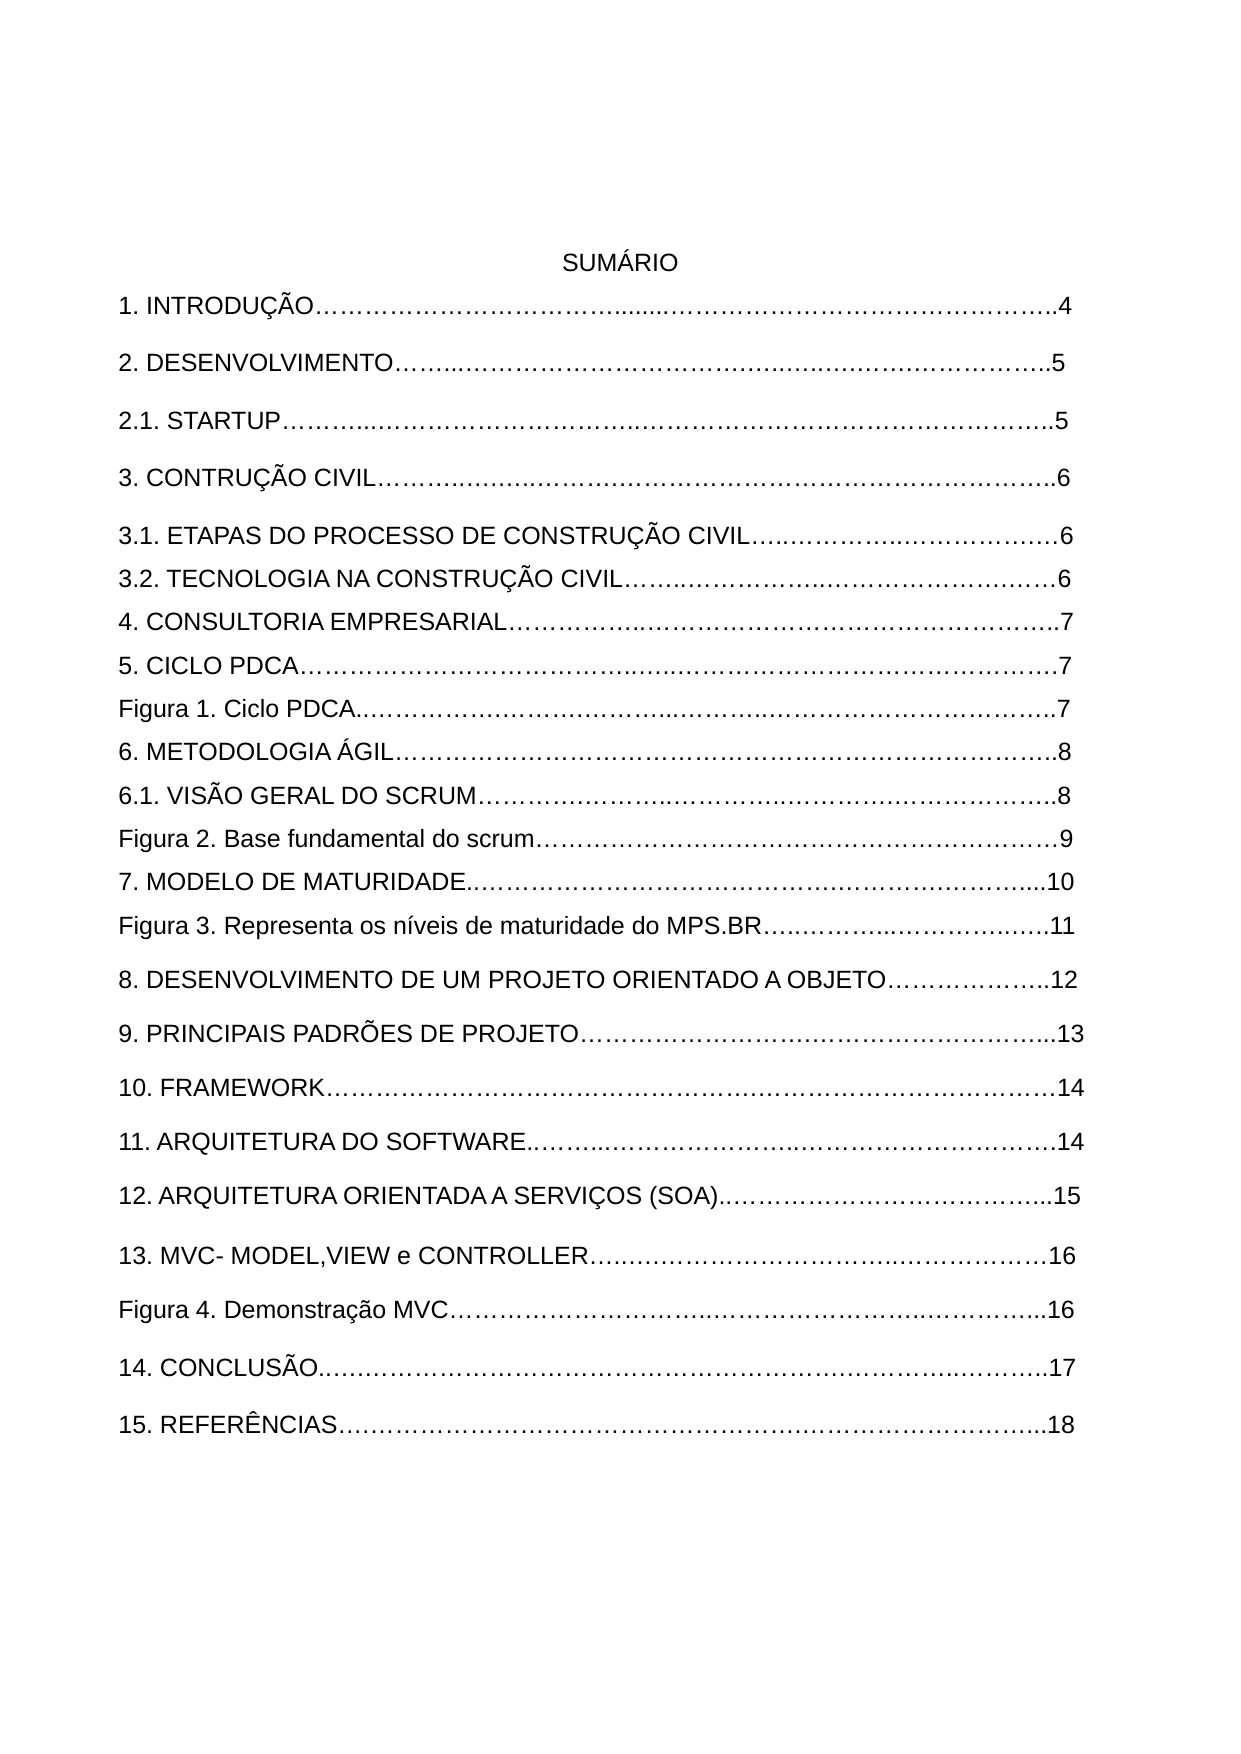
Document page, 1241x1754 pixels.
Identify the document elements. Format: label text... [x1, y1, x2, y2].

text 2. DESENVOLVIMENTO……...…………………………….…..…..….…….……………..5 [118, 348, 1122, 377]
text 14. CONCLUSÃO..….………………………………………………….…………..………..17 [118, 1353, 1122, 1381]
text 5. CICLO PDCA…………………………………..…..……………………………………….7 [118, 651, 1122, 679]
text 3. CONTRUÇÃO CIVIL………..….…..……….……………………………………………..6 [118, 463, 1122, 492]
text 9. PRINCIPAIS PADRÕES DE PROJETO……………………….………………………...13 [118, 1019, 1122, 1047]
text 3.1. ETAPAS DO PROCESSO DE CONSTRUÇÃO CIVIL…..…………..…………….…6 [118, 521, 1122, 549]
text Figura 2. Base fundamental do scrum………………………………………………………9 [118, 824, 1122, 853]
text Figura 1. Ciclo PDCA..…………….……….………...………..……………………………..7 [118, 694, 1122, 723]
text 11. ARQUITETURA DO SOFTWARE..……...…………………..………………………….14 [118, 1127, 1122, 1156]
text 3.2. TECNOLOGIA NA CONSTRUÇÃO CIVIL……..……………..………………….……6 [118, 564, 1122, 593]
text 7. MODELO DE MATURIDADE..…………………………………….………….………....10 [118, 867, 1122, 896]
text Figura 3. Representa os níveis de maturidade do MPS.BR…..………...…………..…..11 [118, 911, 1122, 939]
text SUMÁRIO [118, 247, 1122, 276]
text 8. DESENVOLVIMENTO DE UM PROJETO ORIENTADO A OBJETO………………..12 [118, 965, 1122, 993]
text 4. CONSULTORIA EMPRESARIAL……………..…………………………………………..7 [118, 607, 1122, 636]
text 15. REFERÊNCIAS….…………………………………………….………………………...18 [118, 1410, 1122, 1439]
text 6.1. VISÃO GERAL DO SCRUM………….………..…………..………….………………..8 [118, 781, 1122, 809]
text 10. FRAMEWORK…………………………………………….………………………………14 [118, 1073, 1122, 1102]
text 12. ARQUITETURA ORIENTADA A SERVIÇOS (SOA)..………………………………...15 [118, 1181, 1122, 1210]
text 6. METODOLOGIA ÁGIL……………………………………………………………………..8 [118, 737, 1122, 766]
text Figura 4. Demonstração MVC…………………………..……………………..…………...16 [118, 1295, 1122, 1324]
text 13. MVC- MODEL,VIEW e CONTROLLER…..….………………………..………………16 [118, 1241, 1122, 1270]
text 1. INTRODUÇÃO………………………………........………………………………………..4 [118, 291, 1122, 319]
text 2.1. STARTUP………...…………………………..…………………………………………..5 [118, 406, 1122, 434]
